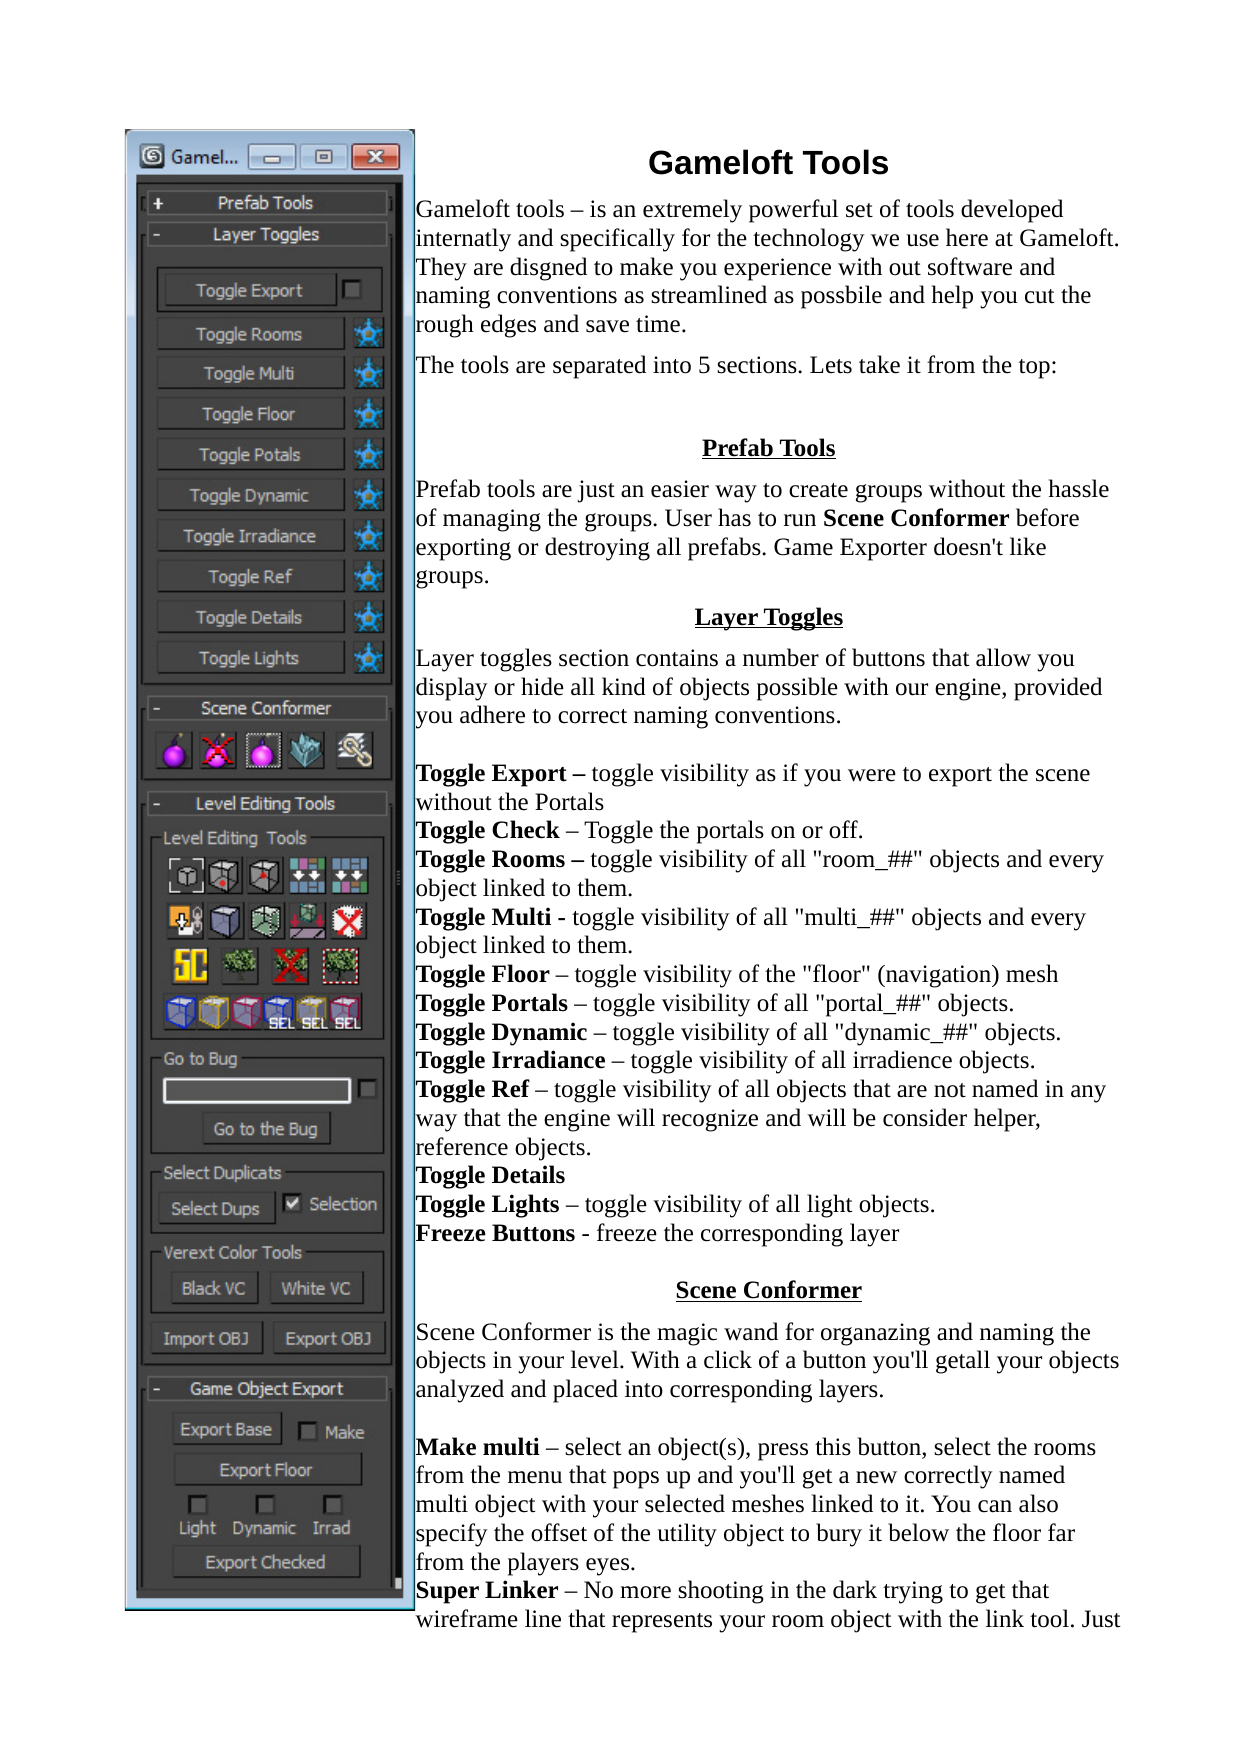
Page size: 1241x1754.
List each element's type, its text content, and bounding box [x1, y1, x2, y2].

subtitle Gameloft Tools [416, 143, 1122, 182]
text Toggle Lights – toggle visibility of all light objects. [416, 1189, 1122, 1218]
text Toggle Multi - toggle visibility of all "multi_##" objects and every object linked to them. [416, 902, 1122, 959]
text Make multi – select an object(s), press this button, select the rooms from the menu that pops up and you'll get a new correctly named multi object with your selected meshes linked to it. You can also specify the offset of the utility object to bury it below the floor far from the players eyes. [416, 1432, 1122, 1576]
text Toggle Portals – toggle visibility of all "portal_##" objects. [416, 988, 1122, 1017]
text Prefab tools are just an easier way to create groups without the hassle of managing the groups. User has to run Scene Conformer before exporting or destroying all prefabs. Game Exporter doesn't like groups. [416, 474, 1122, 589]
text Toggle Rooms – toggle visibility of all "room_##" objects and every object linked to them. [416, 844, 1122, 902]
text Super Linker – No more shooting in the dark trying to get that wireframe line that represents your room object with the link tool. Just [118, 1576, 1122, 1633]
text Toggle Details [416, 1161, 1122, 1189]
picture [124, 129, 416, 1611]
text Toggle Check – Toggle the portals on or off. [416, 816, 1122, 844]
text Toggle Floor – toggle visibility of the "floor" (navigation) mesh [416, 959, 1122, 988]
text Prefab Tools [416, 433, 1122, 462]
text Layer toggles section contains a number of buttons that allow you display or hide all kind of objects possible with our engine, provided you adhere to correct naming conventions. [416, 643, 1122, 729]
text Scene Conformer [416, 1276, 1122, 1304]
text Toggle Export – toggle visibility as if you were to export the scene without the Portals [416, 758, 1122, 816]
text Layer Toggles [416, 602, 1122, 631]
text Gameloft tools – is an extremely powerful set of tools developed internatly and specifically for the technology we use here at Gameloft. They are disgned to make you experience with out software and naming conventions as streamlined as possbile and help you cut the rough edges and save time. [416, 194, 1122, 338]
text Toggle Ref – toggle visibility of all objects that are not named in any way that the engine will recognize and will be consider helper, reference objects. [416, 1074, 1122, 1161]
text Scene Conformer is the magic wand for organazing and naming the objects in your level. With a click of a button you'll getall your objects analyzed and placed into corresponding layers. [416, 1317, 1122, 1403]
text Toggle Irradiance – toggle visibility of all irradience objects. [416, 1046, 1122, 1074]
text The tools are separated into 5 sections. Lets take it from the top: [416, 351, 1122, 379]
text Freeze Buttons - freeze the corresponding layer [416, 1218, 1122, 1247]
text Toggle Dynamic – toggle visibility of all "dynamic_##" objects. [416, 1017, 1122, 1046]
